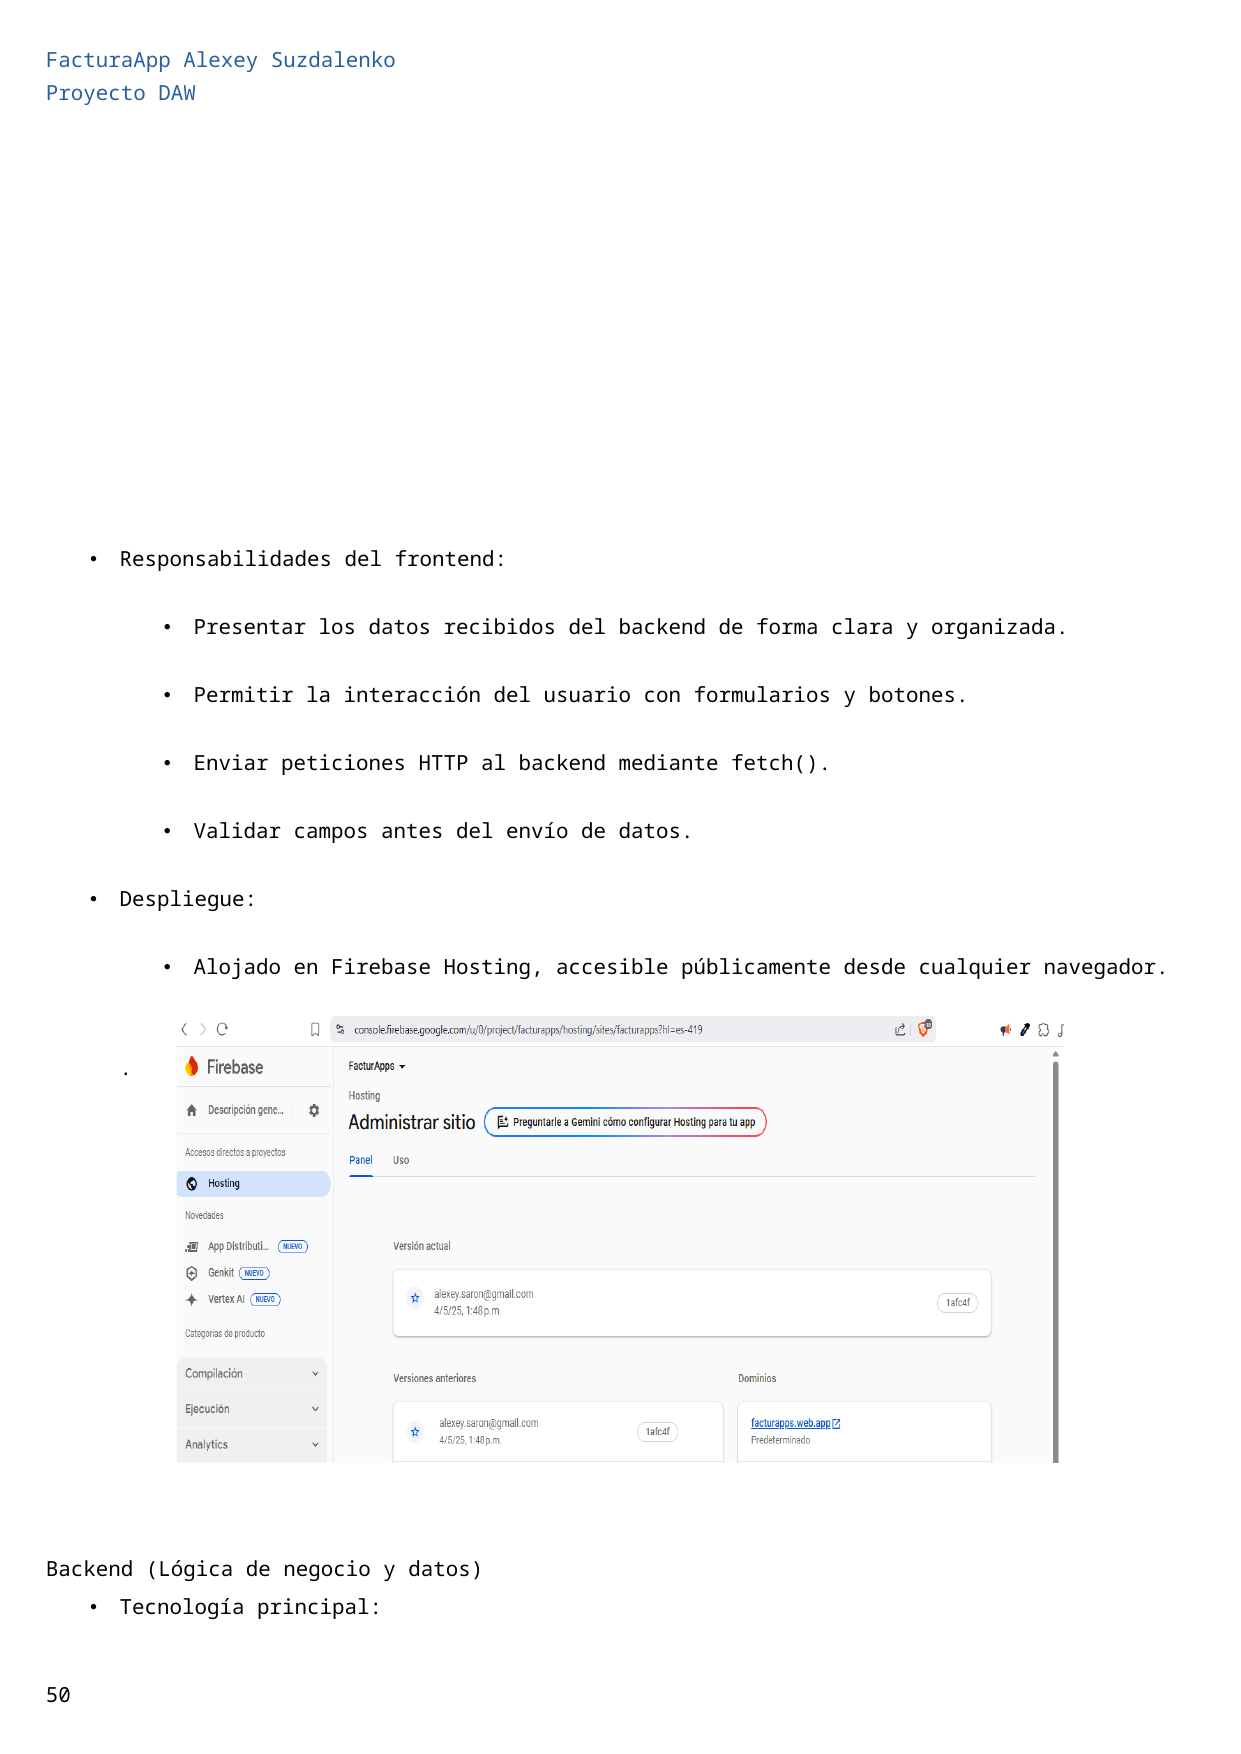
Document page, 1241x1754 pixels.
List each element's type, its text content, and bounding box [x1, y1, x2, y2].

list Permitir la interacción del usuario con formularios y botones. [164, 680, 1195, 709]
list Validar campos antes del envío de datos. [164, 816, 1195, 845]
list Presentar los datos recibidos del backend de forma clara y organizada. [164, 612, 1195, 641]
picture [176, 1014, 1064, 1463]
text [1064, 1020, 1195, 1081]
list Tecnología principal: [90, 1592, 1195, 1621]
subtitle Backend (Lógica de negocio y datos) [46, 1554, 1195, 1582]
list Responsabilidades del frontend: [90, 544, 1195, 573]
text . [46, 1020, 176, 1081]
list Enviar peticiones HTTP al backend mediante fetch(). [164, 748, 1195, 777]
list Despliegue: [90, 884, 1195, 913]
list Alojado en Firebase Hosting, accesible públicamente desde cualquier navegador. [164, 952, 1195, 981]
